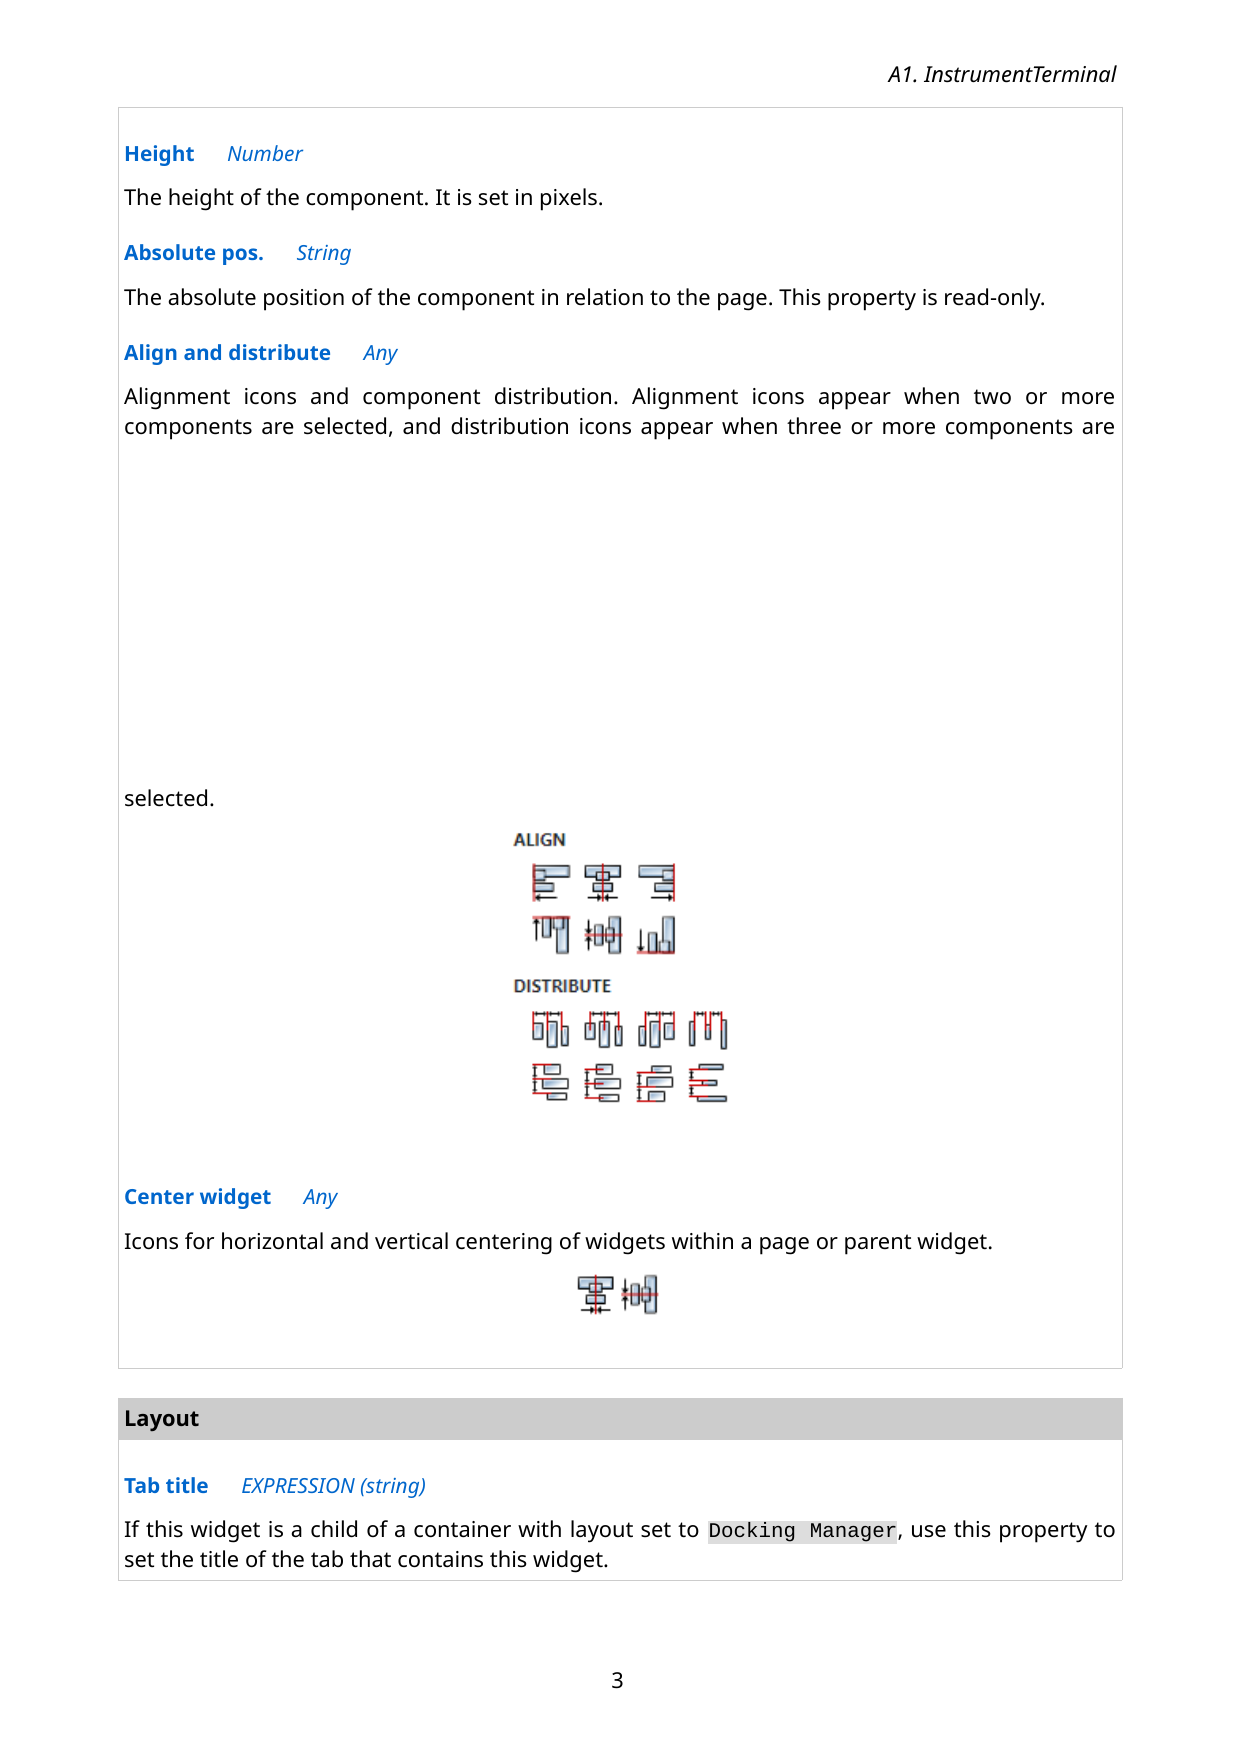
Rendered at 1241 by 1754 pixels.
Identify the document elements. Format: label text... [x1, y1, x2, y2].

picture [490, 825, 750, 1115]
picture [572, 1267, 668, 1321]
table_header Layout [119, 1399, 1122, 1439]
table_cell Height Number The height of the component. It is set in pixels. Absolute pos. String The absolute position of the component in relation to the page. This property is read-only. Align and distribute Any Alignment icons and component distribution. Alignment icons appear when two or more components are selected, and distribution icons appear when three or more components are selected. Center widget Any Icons for horizontal and vertical centering of widgets within a page or parent widget. [119, 108, 1122, 1368]
table_cell Tab title EXPRESSION (string) If this widget is a child of a container with layout set to Docking Manager, use this property to set the title of the tab that contains this widget. [119, 1440, 1122, 1580]
